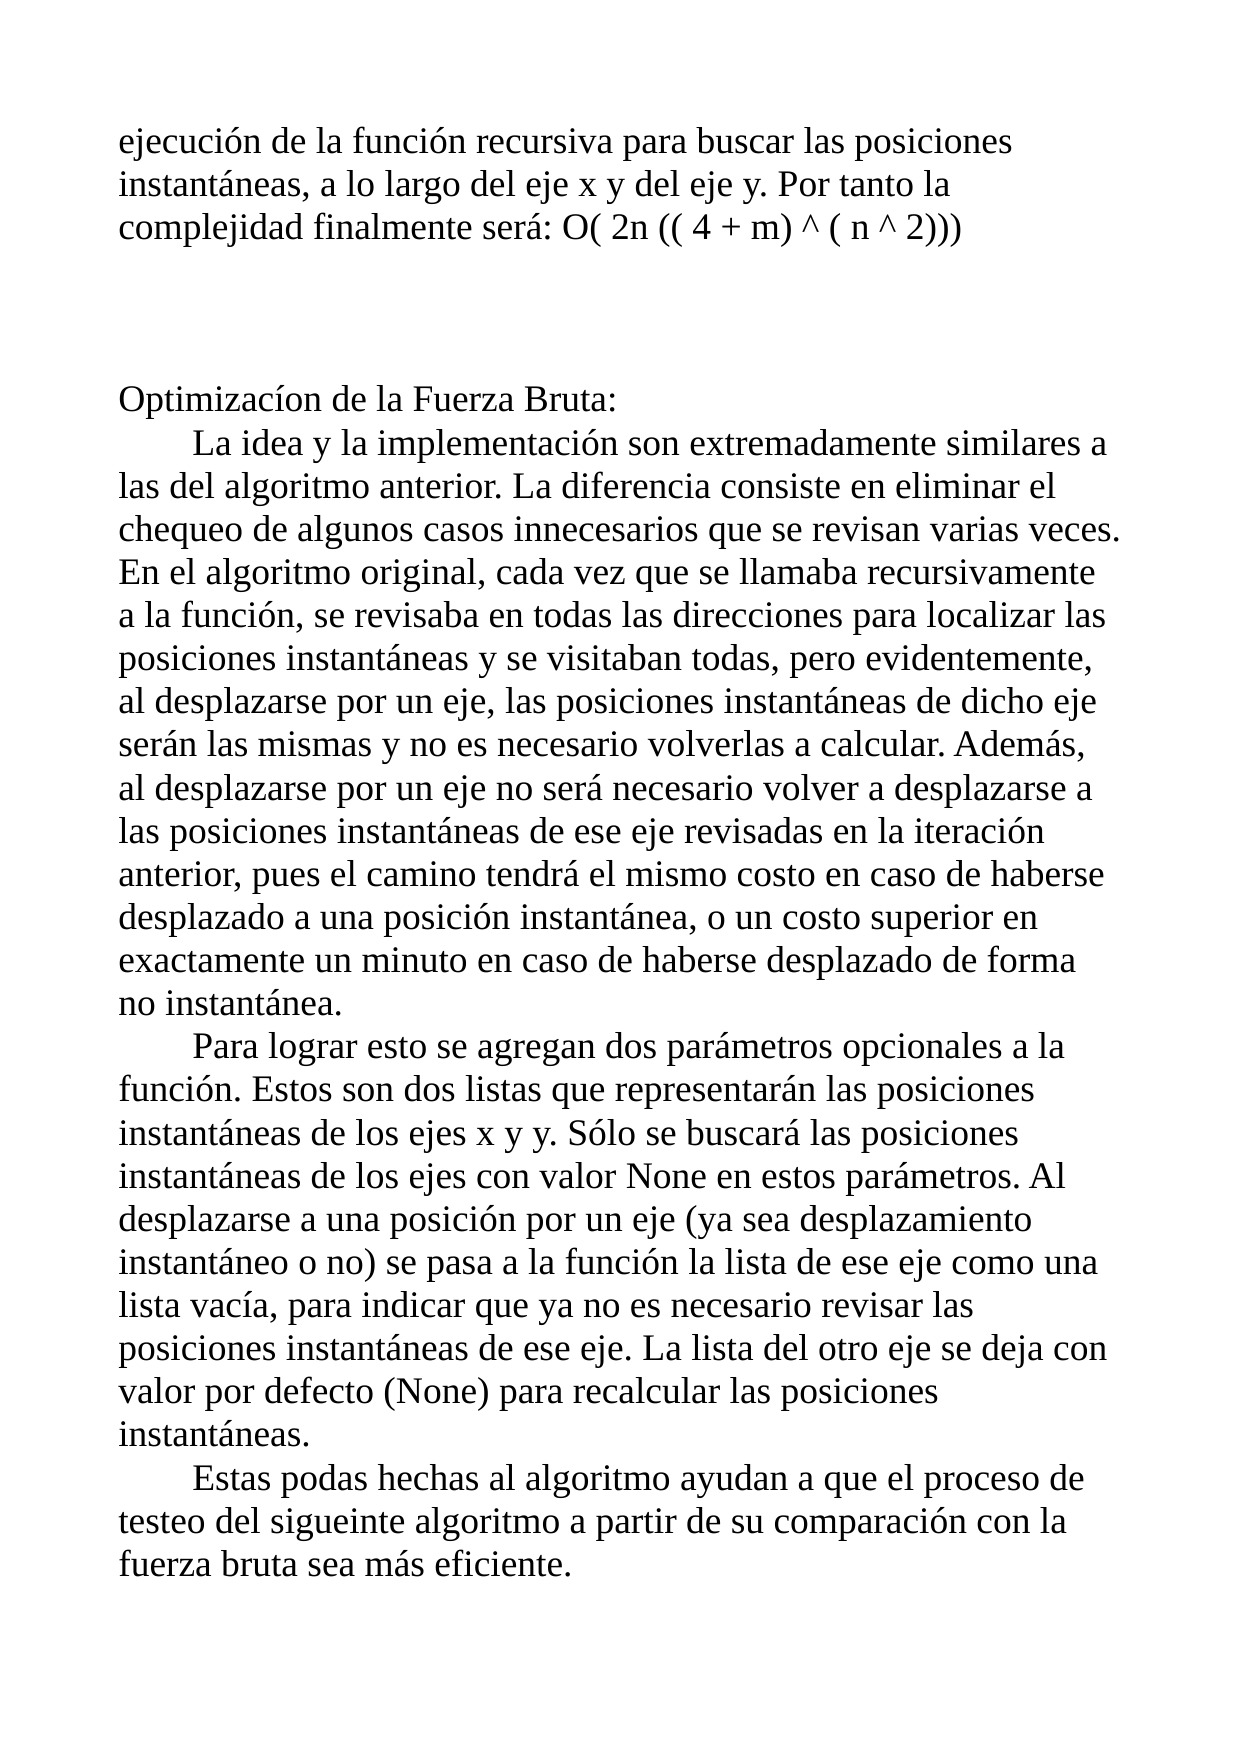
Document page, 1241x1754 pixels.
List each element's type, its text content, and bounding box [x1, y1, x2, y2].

text La idea y la implementación son extremadamente similares a las del algoritmo anterior. La diferencia consiste en eliminar el chequeo de algunos casos innecesarios que se revisan varias veces. En el algoritmo original, cada vez que se llamaba recursivamente a la función, se revisaba en todas las direcciones para localizar las posiciones instantáneas y se visitaban todas, pero evidentemente, al desplazarse por un eje, las posiciones instantáneas de dicho eje serán las mismas y no es necesario volverlas a calcular. Además, al desplazarse por un eje no será necesario volver a desplazarse a las posiciones instantáneas de ese eje revisadas en la iteración anterior, pues el camino tendrá el mismo costo en caso de haberse desplazado a una posición instantánea, o un costo superior en exactamente un minuto en caso de haberse desplazado de forma no instantánea. [118, 420, 1122, 1024]
text Estas podas hechas al algoritmo ayudan a que el proceso de testeo del sigueinte algoritmo a partir de su comparación con la fuerza bruta sea más eficiente. [118, 1455, 1122, 1584]
text ejecución de la función recursiva para buscar las posiciones instantáneas, a lo largo del eje x y del eje y. Por tanto la complejidad finalmente será: O( 2n (( 4 + m) ^ ( n ^ 2))) [118, 118, 1122, 247]
text Para lograr esto se agregan dos parámetros opcionales a la función. Estos son dos listas que representarán las posiciones instantáneas de los ejes x y y. Sólo se buscará las posiciones instantáneas de los ejes con valor None en estos parámetros. Al desplazarse a una posición por un eje (ya sea desplazamiento instantáneo o no) se pasa a la función la lista de ese eje como una lista vacía, para indicar que ya no es necesario revisar las posiciones instantáneas de ese eje. La lista del otro eje se deja con valor por defecto (None) para recalcular las posiciones instantáneas. [118, 1024, 1122, 1455]
text Optimizacíon de la Fuerza Bruta: [118, 377, 1122, 420]
